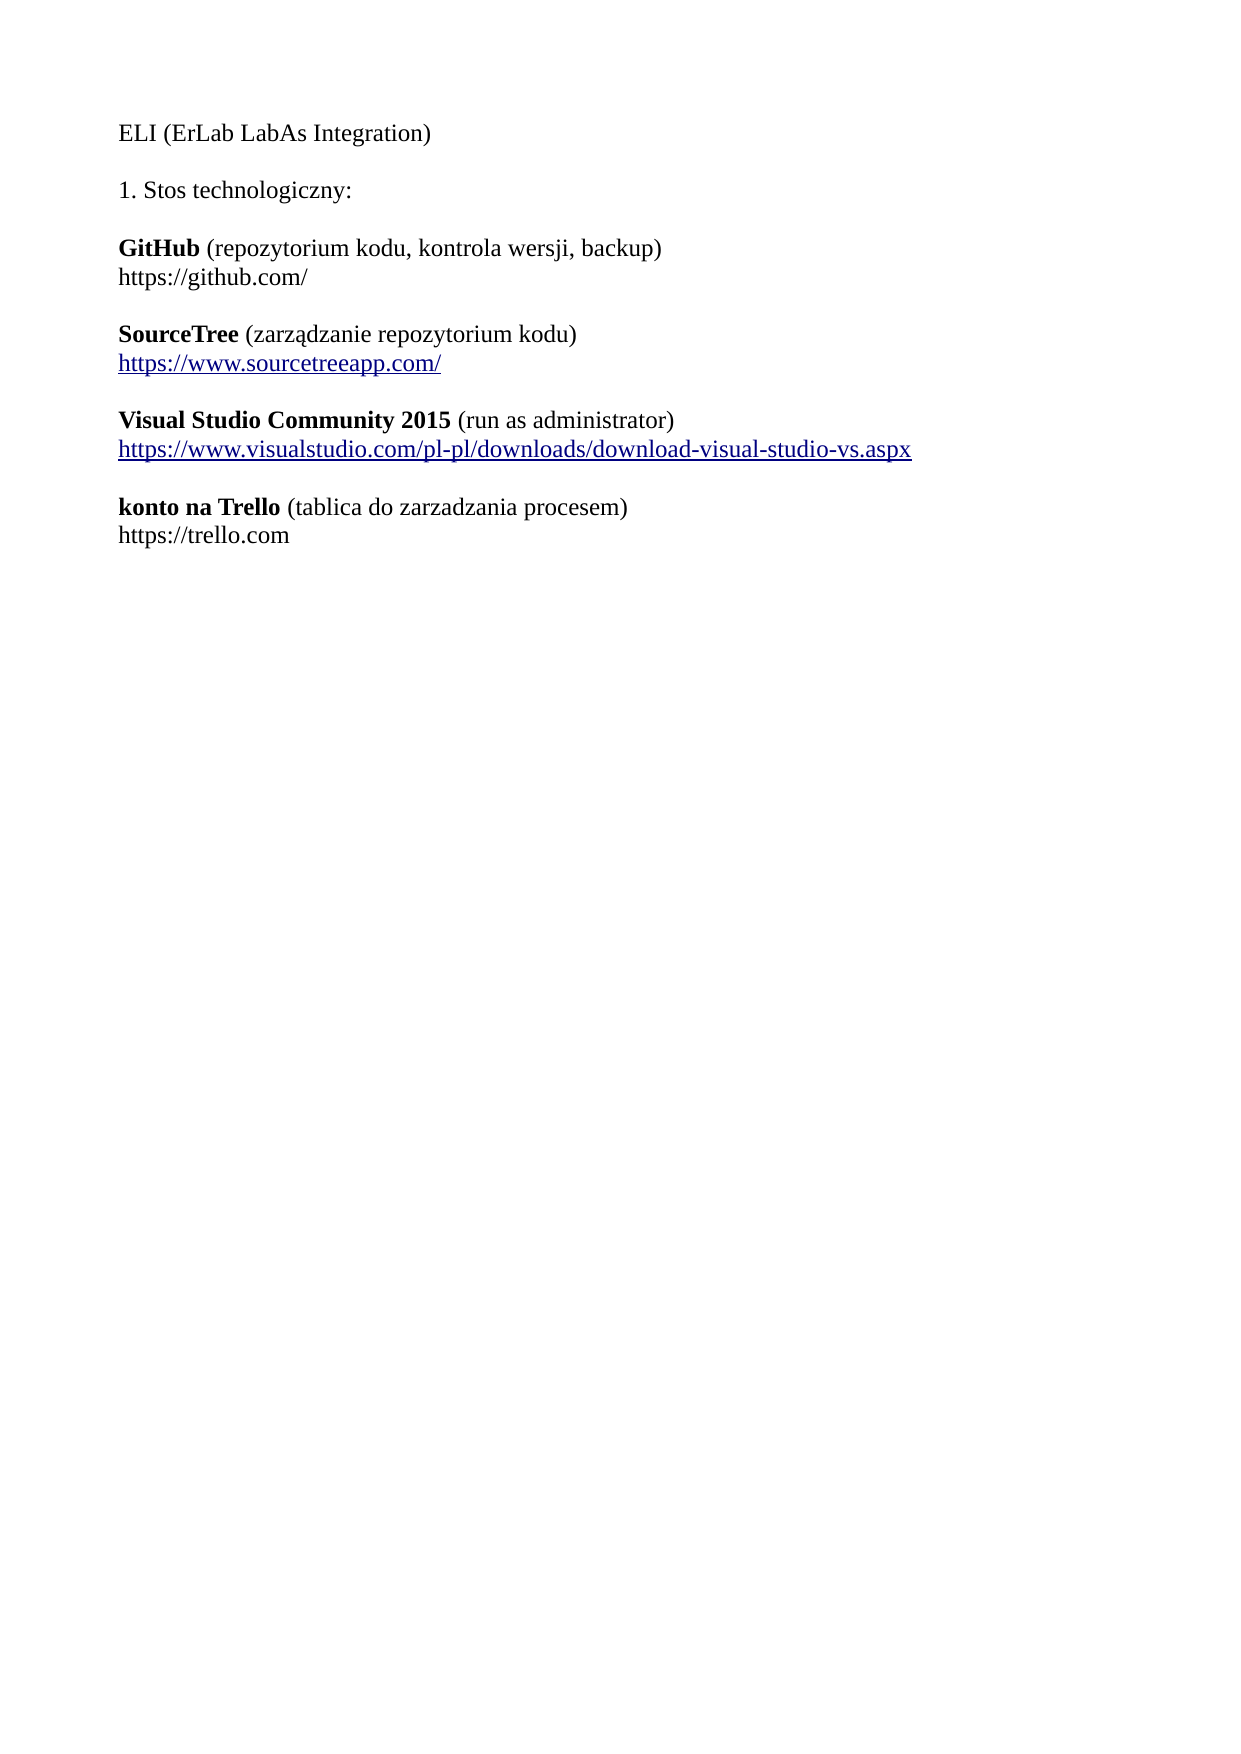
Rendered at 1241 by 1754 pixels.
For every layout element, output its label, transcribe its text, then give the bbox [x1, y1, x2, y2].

text https://trello.com [118, 521, 1122, 549]
text https://www.visualstudio.com/pl-pl/downloads/download-visual-studio-vs.aspx [118, 434, 1122, 463]
text 1. Stos technologiczny: [118, 176, 1122, 204]
text https://github.com/ [118, 262, 1122, 291]
text https://www.sourcetreeapp.com/ [118, 348, 1122, 377]
text SourceTree (zarządzanie repozytorium kodu) [118, 319, 1122, 348]
text GitHub (repozytorium kodu, kontrola wersji, backup) [118, 233, 1122, 262]
text ELI (ErLab LabAs Integration) [118, 118, 1122, 147]
text Visual Studio Community 2015 (run as administrator) [118, 406, 1122, 434]
text konto na Trello (tablica do zarzadzania procesem) [118, 492, 1122, 521]
